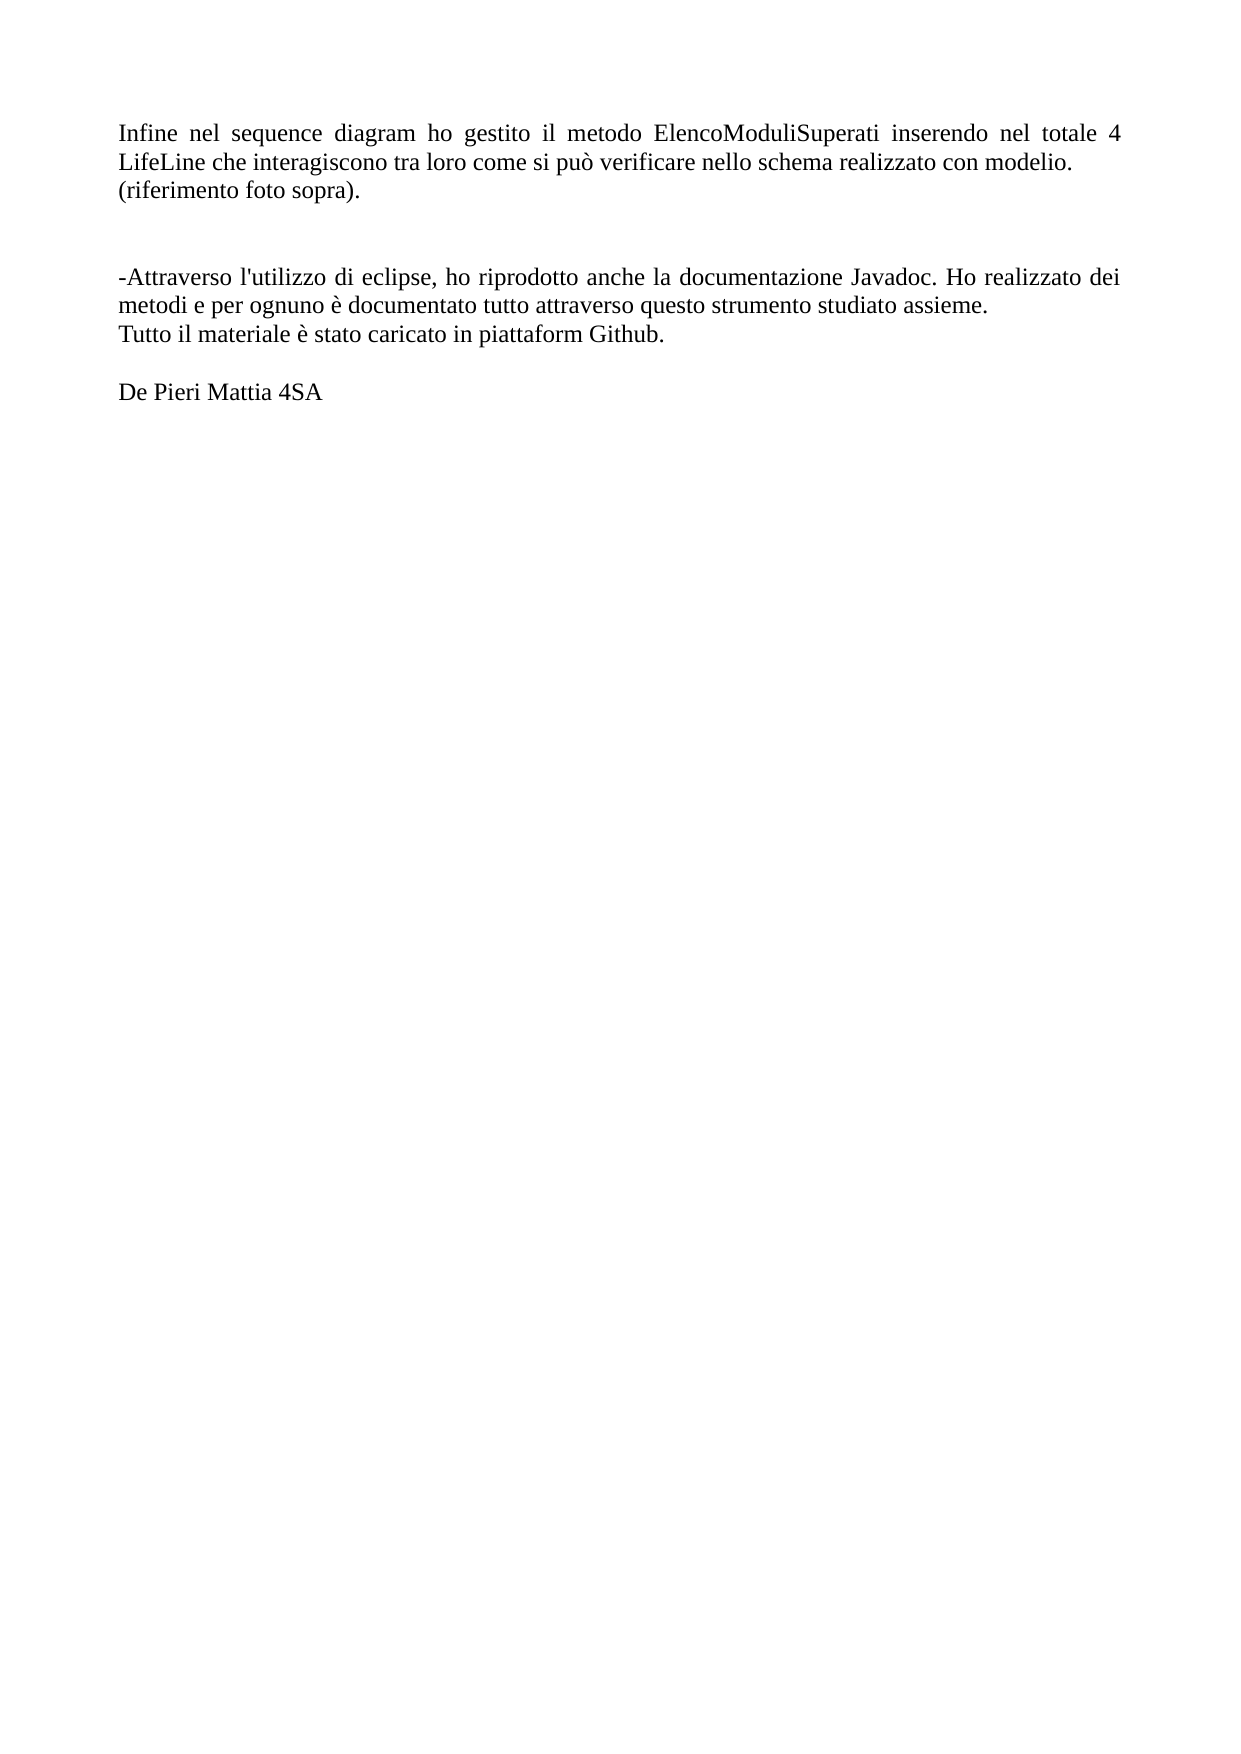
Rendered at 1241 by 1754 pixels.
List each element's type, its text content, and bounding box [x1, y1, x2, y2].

text (riferimento foto sopra). [118, 176, 1122, 204]
text Tutto il materiale è stato caricato in piattaform Github. [118, 319, 1122, 348]
text Infine nel sequence diagram ho gestito il metodo ElencoModuliSuperati inserendo nel totale 4 LifeLine che interagiscono tra loro come si può verificare nello schema realizzato con modelio. [118, 118, 1122, 176]
text De Pieri Mattia 4SA [118, 377, 1122, 406]
text -Attraverso l'utilizzo di eclipse, ho riprodotto anche la documentazione Javadoc. Ho realizzato dei metodi e per ognuno è documentato tutto attraverso questo strumento studiato assieme. [118, 262, 1122, 319]
